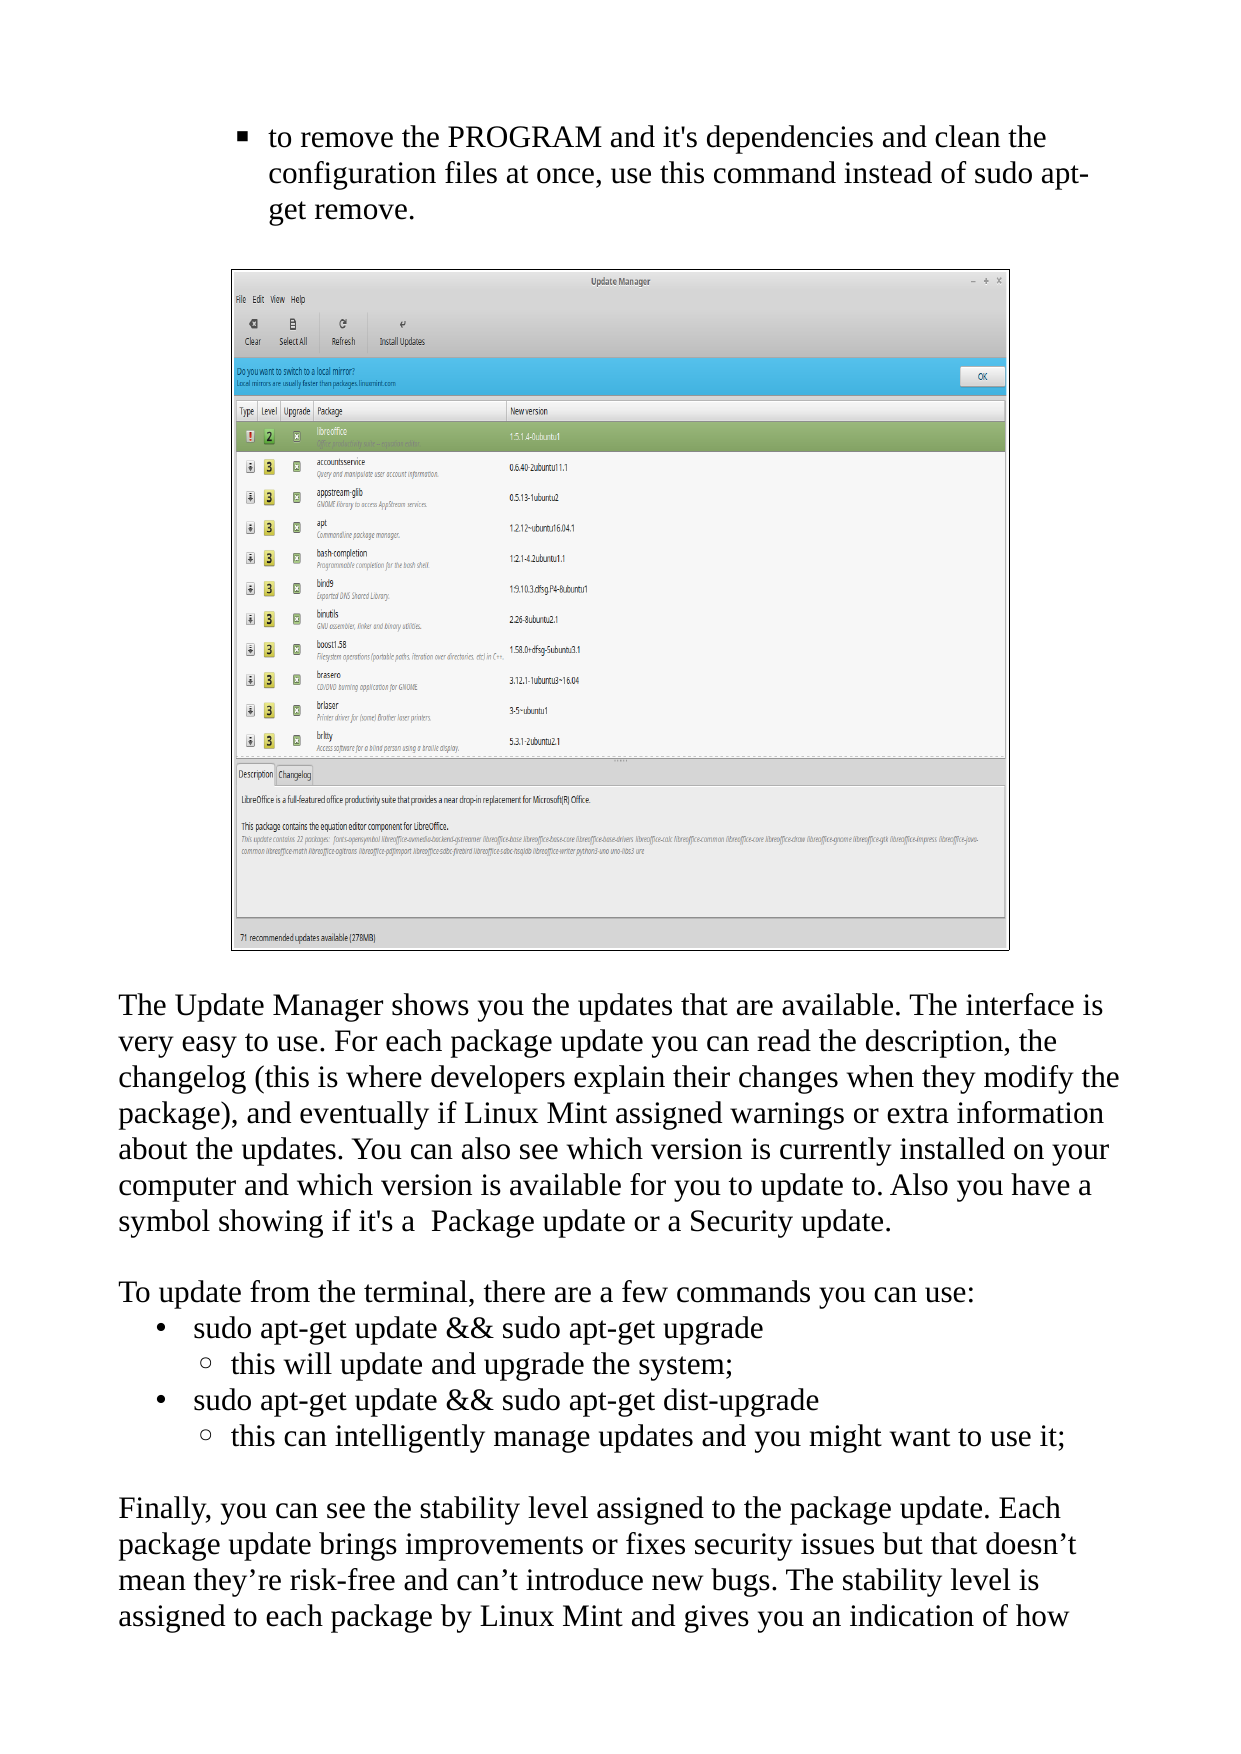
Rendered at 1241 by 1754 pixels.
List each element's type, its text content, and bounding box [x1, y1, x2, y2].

list sudo apt-get update && sudo apt-get upgrade [156, 1309, 1122, 1346]
list this will update and upgrade the system; [193, 1346, 1122, 1381]
text Finally, you can see the stability level assigned to the package update. Each package update brings improvements or fixes security issues but that doesn’t mean they’re risk-free and can’t introduce new bugs. The stability level is assigned to each package by Linux Mint and gives you an indication of how [118, 1489, 1122, 1633]
list sudo apt-get update && sudo apt-get dist-upgrade [156, 1381, 1122, 1417]
text The Update Manager shows you the updates that are available. The interface is very easy to use. For each package update you can read the description, the changelog (this is where developers explain their changes when they modify the package), and eventually if Linux Mint assigned warnings or extra information about the updates. You can also see which version is currently installed on your computer and which version is available for you to update to. Also you have a symbol showing if it's a Package update or a Security update. [118, 986, 1122, 1238]
list this can intelligently manage updates and you might want to use it; [193, 1417, 1122, 1453]
list to remove the PROGRAM and it's dependencies and clean the configuration files at once, use this command instead of sudo apt-get remove. [231, 118, 1122, 226]
picture [234, 272, 1007, 948]
text To update from the terminal, there are a few commands you can use: [118, 1274, 1122, 1309]
